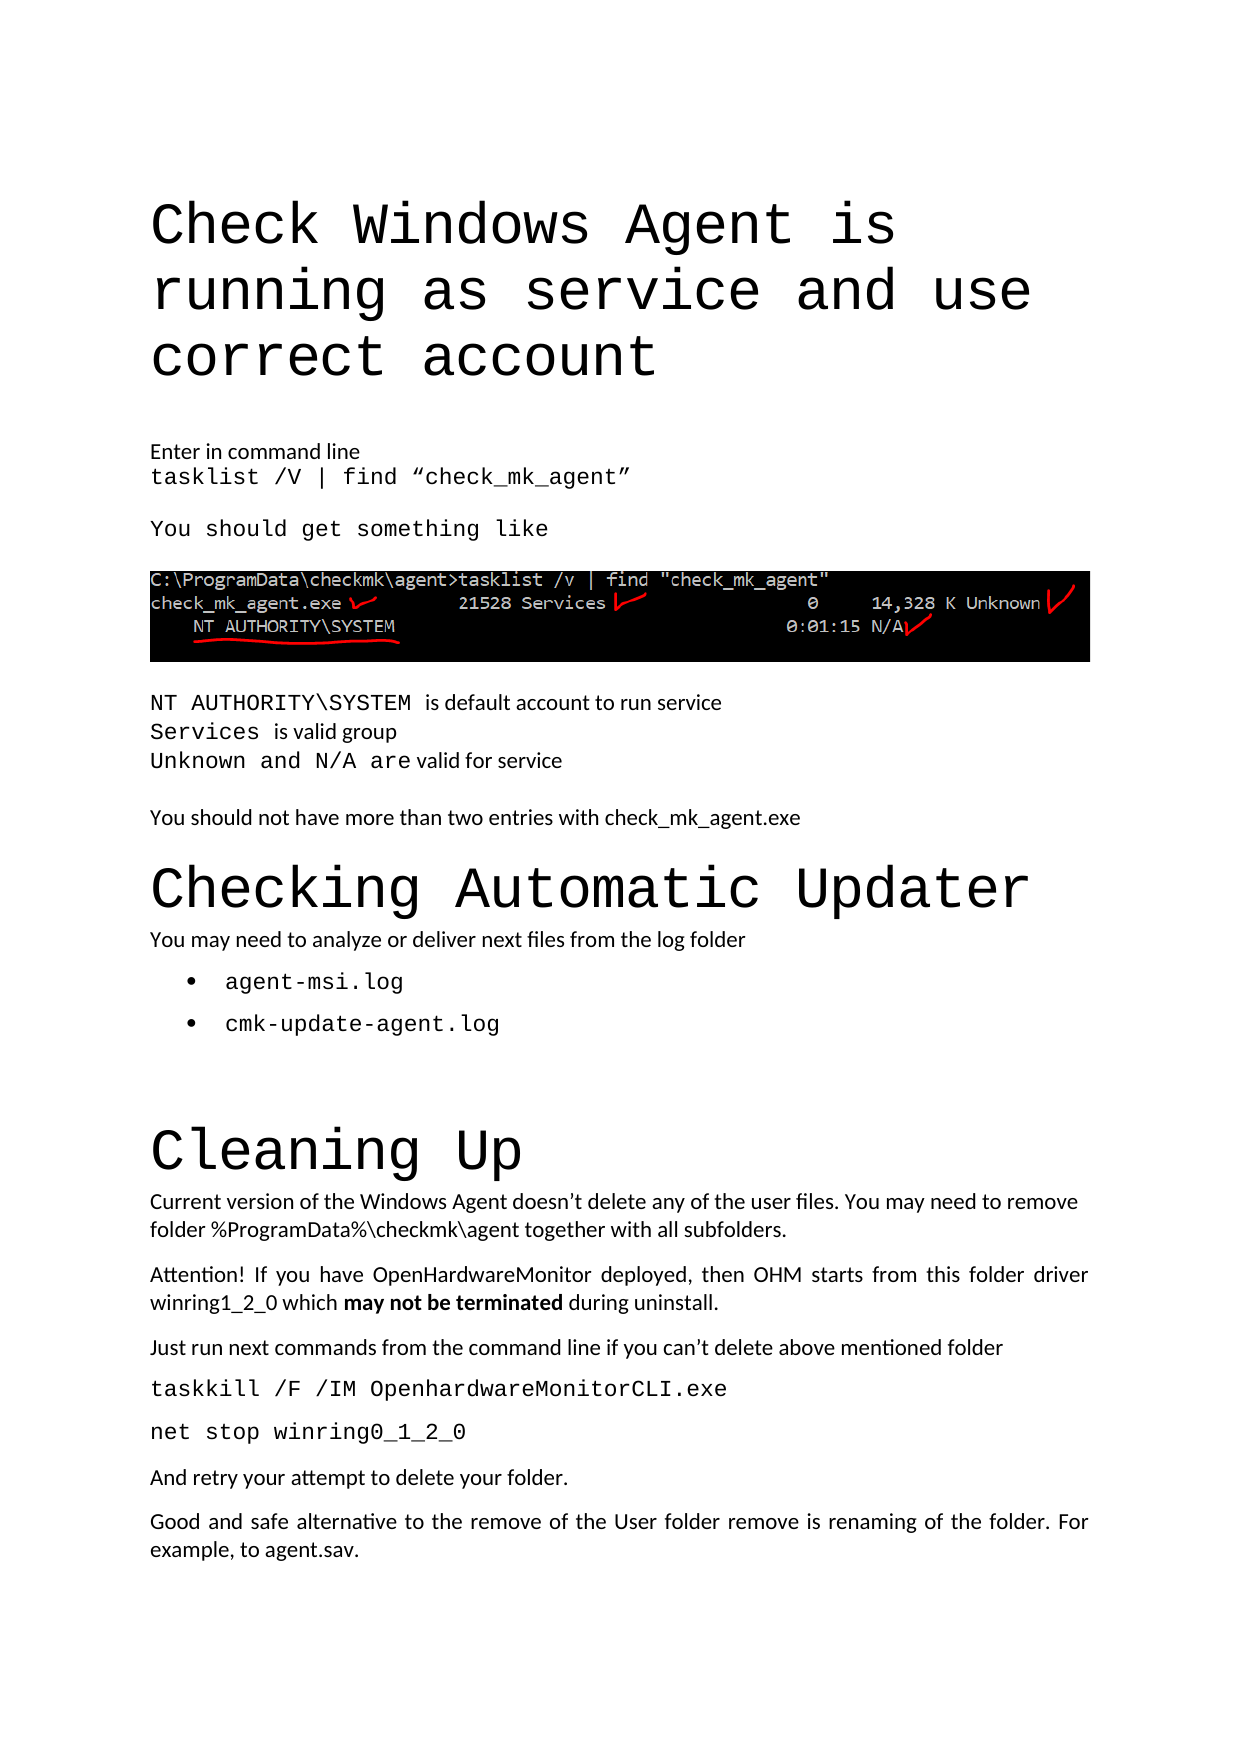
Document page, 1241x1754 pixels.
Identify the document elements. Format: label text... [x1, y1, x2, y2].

text Good and safe alternative to the remove of the User folder remove is renaming of the folder. For example, to agent.sav. [150, 1507, 1090, 1563]
text Enter in command line [150, 437, 1090, 466]
text You should get something like [150, 517, 1090, 543]
text Current version of the Windows Agent doesn’t delete any of the user files. You may need to remove folder %ProgramData%\checkmk\agent together with all subfolders. [150, 1187, 1090, 1243]
text Cleaning Up [150, 1121, 1090, 1187]
text NT AUTHORITY\SYSTEM is default account to run service [150, 688, 1090, 717]
text taskkill /F /IM OpenhardwareMonitorCLI.exe [150, 1377, 1090, 1403]
text tasklist /V | find “check_mk_agent” [150, 466, 1090, 491]
text Just run next commands from the command line if you can’t delete above mentioned folder [150, 1333, 1090, 1361]
text Services is valid group [150, 717, 1090, 746]
text net stop winring0_1_2_0 [150, 1420, 1090, 1446]
text And retry your attempt to delete your folder. [150, 1463, 1090, 1491]
text Checking Automatic Updater [150, 859, 1090, 925]
text Unknown and N/A are valid for service [150, 746, 1090, 775]
list agent-msi.log [187, 970, 1090, 996]
list cmk-update-agent.log [187, 1013, 1090, 1038]
text You may need to analyze or deliver next files from the log folder [150, 925, 1090, 953]
text You should not have more than two entries with check_mk_agent.exe [150, 803, 1090, 831]
text Attention! If you have OpenHardwareMonitor deployed, then OHM starts from this folder driver winring1_2_0 which may not be terminated during uninstall. [150, 1260, 1090, 1316]
text Check Windows Agent is running as service and use correct account [150, 195, 1090, 393]
